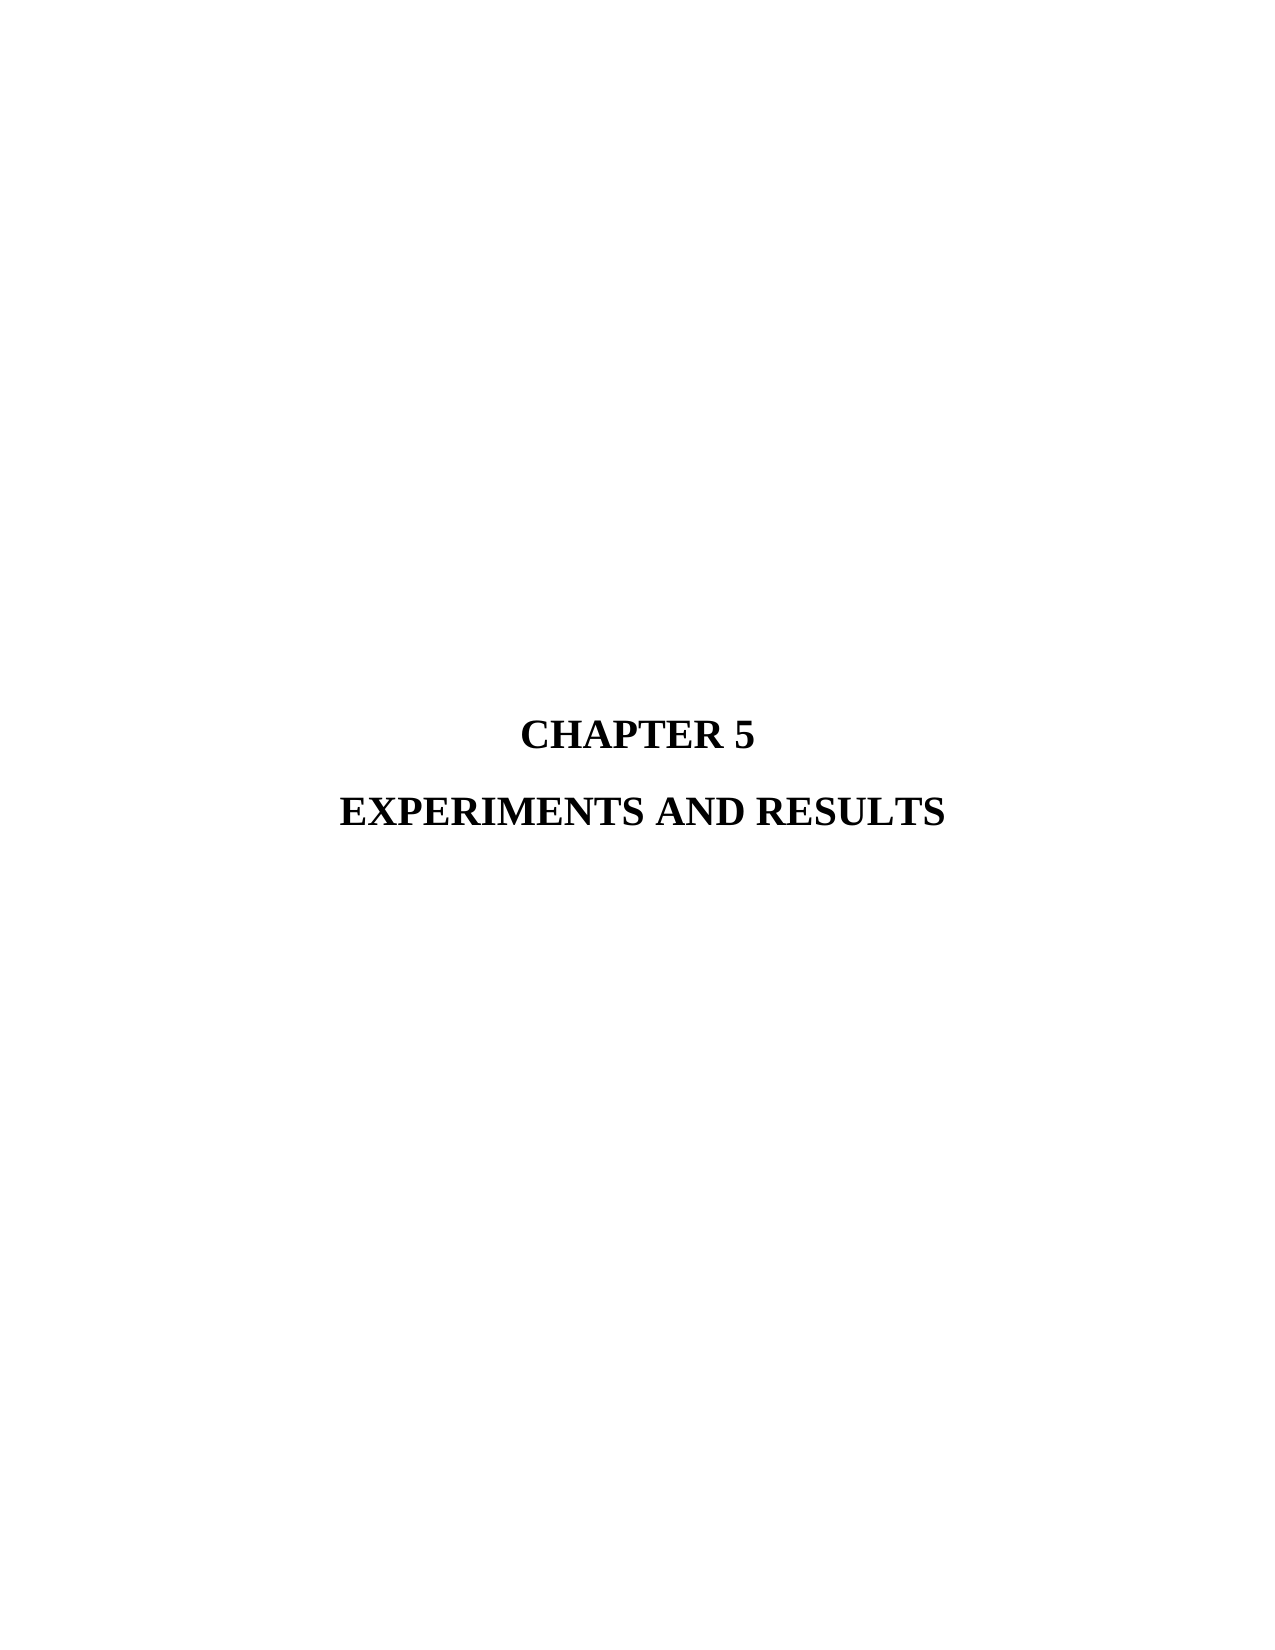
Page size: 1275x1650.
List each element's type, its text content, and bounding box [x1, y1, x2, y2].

subtitle CHAPTER 5 [150, 709, 1125, 757]
subtitle EXPERIMENTS AND RESULTS [150, 786, 1125, 834]
